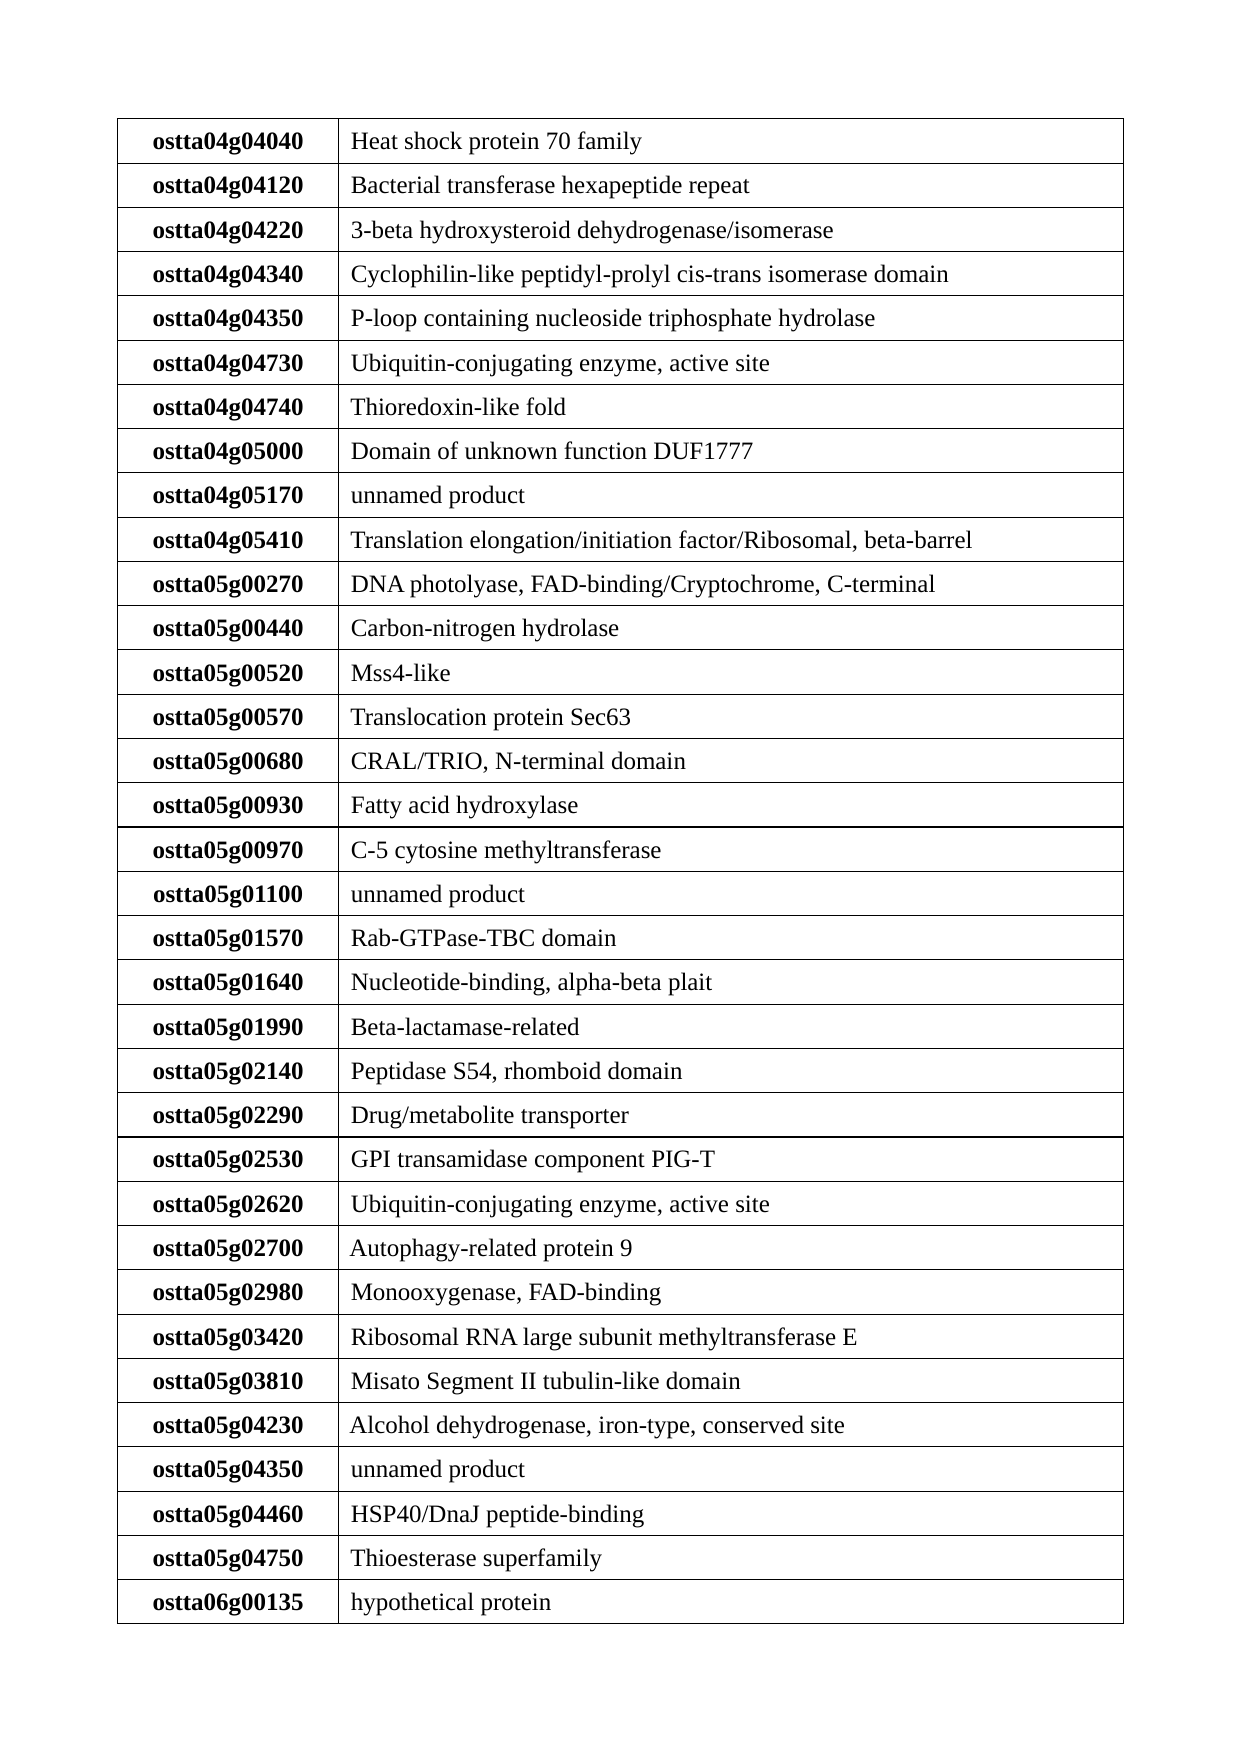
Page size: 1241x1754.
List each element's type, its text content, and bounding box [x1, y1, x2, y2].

table_cell [1124, 1491, 1240, 1535]
table_cell [1124, 826, 1240, 871]
table_cell Bacterial transferase hexapeptide repeat [339, 164, 1123, 207]
table_cell Rab-GTPase-TBC domain [339, 916, 1123, 959]
table_cell [1124, 694, 1240, 738]
table_cell ostta04g05410 [118, 518, 338, 561]
table_cell [1124, 915, 1240, 959]
table_cell ostta05g03810 [118, 1359, 338, 1402]
table_cell ostta05g02290 [118, 1093, 338, 1136]
table_cell ostta05g02140 [118, 1049, 338, 1092]
table_cell [1124, 251, 1240, 295]
table_cell ostta05g02530 [118, 1138, 338, 1181]
table_cell [1124, 428, 1240, 472]
table_cell CRAL/TRIO, N-terminal domain [339, 739, 1123, 782]
table_cell ostta05g01570 [118, 916, 338, 959]
table_cell Carbon-nitrogen hydrolase [339, 606, 1123, 649]
table_cell [1124, 1181, 1240, 1225]
table_cell ostta05g04230 [118, 1403, 338, 1446]
table_cell [1124, 472, 1240, 517]
table_cell [1124, 738, 1240, 782]
table_cell ostta05g00970 [118, 828, 338, 871]
table_cell P-loop containing nucleoside triphosphate hydrolase [339, 296, 1123, 339]
table_cell ostta05g04460 [118, 1492, 338, 1535]
table_cell Peptidase S54, rhomboid domain [339, 1049, 1123, 1092]
table_cell ostta04g04740 [118, 385, 338, 428]
table_cell [1124, 517, 1240, 561]
table_cell ostta04g04350 [118, 296, 338, 339]
table_cell Heat shock protein 70 family [339, 119, 1123, 162]
table_cell [1124, 1048, 1240, 1092]
table_cell Ubiquitin-conjugating enzyme, active site [339, 1182, 1123, 1225]
table_cell Beta-lactamase-related [339, 1005, 1123, 1048]
table_cell ostta05g02700 [118, 1226, 338, 1269]
table_cell [1124, 561, 1240, 605]
table_cell [1124, 163, 1240, 207]
table_cell Autophagy-related protein 9 [339, 1226, 1123, 1269]
table_cell ostta05g04350 [118, 1447, 338, 1491]
table_cell [1124, 1136, 1240, 1181]
table_cell Cyclophilin-like peptidyl-prolyl cis-trans isomerase domain [339, 252, 1123, 295]
table_cell [1124, 649, 1240, 694]
table_cell ostta05g02620 [118, 1182, 338, 1225]
table_cell ostta04g04120 [118, 164, 338, 207]
table_cell ostta04g05000 [118, 429, 338, 472]
table_cell ostta05g00270 [118, 562, 338, 605]
table_cell C-5 cytosine methyltransferase [339, 828, 1123, 871]
table_cell ostta05g00570 [118, 695, 338, 738]
table_cell ostta05g01640 [118, 960, 338, 1003]
table_cell [1124, 384, 1240, 428]
table_cell Domain of unknown function DUF1777 [339, 429, 1123, 472]
table_cell Ubiquitin-conjugating enzyme, active site [339, 341, 1123, 384]
table_cell Monooxygenase, FAD-binding [339, 1270, 1123, 1313]
table_cell [1124, 1269, 1240, 1313]
table_cell [1124, 1402, 1240, 1446]
table_cell ostta05g01990 [118, 1005, 338, 1048]
table_cell [1124, 959, 1240, 1003]
table_cell Thioredoxin-like fold [339, 385, 1123, 428]
table_cell [1124, 118, 1240, 162]
table_cell [1124, 1004, 1240, 1048]
table_cell Alcohol dehydrogenase, iron-type, conserved site [339, 1403, 1123, 1446]
table_cell ostta05g00930 [118, 783, 338, 826]
table_cell Translocation protein Sec63 [339, 695, 1123, 738]
table_cell [1124, 605, 1240, 649]
table_cell ostta04g04220 [118, 208, 338, 251]
table_cell ostta05g03420 [118, 1315, 338, 1358]
table_cell [1124, 340, 1240, 384]
table_cell Mss4-like [339, 650, 1123, 694]
table_cell [1124, 1579, 1240, 1623]
table_cell ostta04g04340 [118, 252, 338, 295]
table_cell [1124, 295, 1240, 339]
table_cell [1124, 871, 1240, 915]
table_cell ostta04g04040 [118, 119, 338, 162]
table_cell Fatty acid hydroxylase [339, 783, 1123, 826]
table_cell unnamed product [339, 872, 1123, 915]
table_cell Translation elongation/initiation factor/Ribosomal, beta-barrel [339, 518, 1123, 561]
table_cell ostta05g02980 [118, 1270, 338, 1313]
table_cell ostta05g01100 [118, 872, 338, 915]
table_cell unnamed product [339, 473, 1123, 517]
table_cell ostta04g04730 [118, 341, 338, 384]
table_cell [1124, 1535, 1240, 1579]
table_cell ostta04g05170 [118, 473, 338, 517]
table_cell [1124, 1446, 1240, 1491]
table_cell ostta05g04750 [118, 1536, 338, 1579]
table_cell ostta05g00440 [118, 606, 338, 649]
table_cell ostta06g00135 [118, 1580, 338, 1623]
table_cell HSP40/DnaJ peptide-binding [339, 1492, 1123, 1535]
table_cell unnamed product [339, 1447, 1123, 1491]
table_cell hypothetical protein [339, 1580, 1123, 1623]
table_cell [1124, 207, 1240, 251]
table_cell DNA photolyase, FAD-binding/Cryptochrome, C-terminal [339, 562, 1123, 605]
table_cell Nucleotide-binding, alpha-beta plait [339, 960, 1123, 1003]
table_cell [1124, 782, 1240, 826]
table_cell Thioesterase superfamily [339, 1536, 1123, 1579]
table_cell [1124, 1314, 1240, 1358]
table_cell Misato Segment II tubulin-like domain [339, 1359, 1123, 1402]
table_cell [1124, 1358, 1240, 1402]
table_cell 3-beta hydroxysteroid dehydrogenase/isomerase [339, 208, 1123, 251]
table_cell Ribosomal RNA large subunit methyltransferase E [339, 1315, 1123, 1358]
table_cell [1124, 1225, 1240, 1269]
table_cell [1124, 1092, 1240, 1136]
table_cell Drug/metabolite transporter [339, 1093, 1123, 1136]
table_cell ostta05g00680 [118, 739, 338, 782]
table_cell ostta05g00520 [118, 650, 338, 694]
table_cell GPI transamidase component PIG-T [339, 1138, 1123, 1181]
